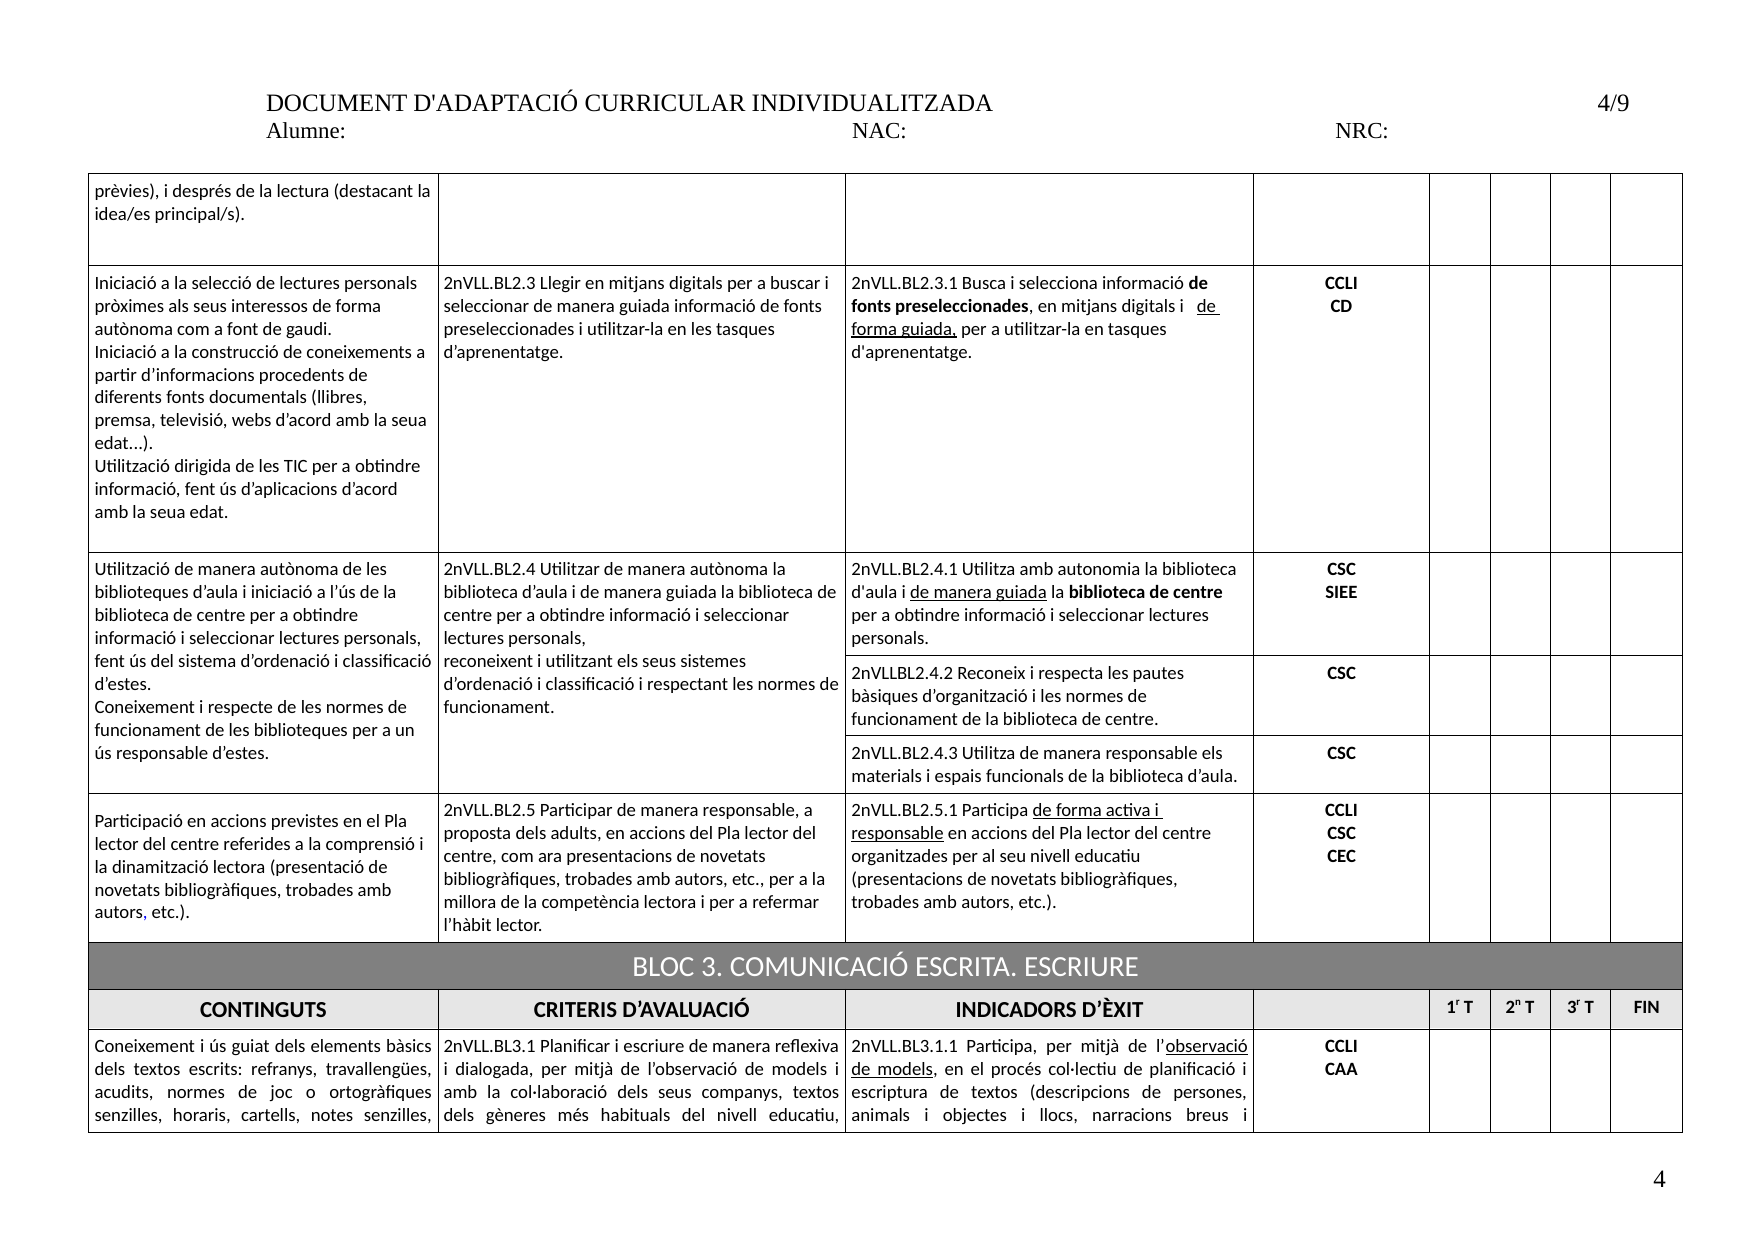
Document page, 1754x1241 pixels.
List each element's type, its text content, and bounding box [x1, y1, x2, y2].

table_cell [439, 174, 845, 265]
table_cell 2nVLL.BL2.4 Utilitzar de manera autònoma la biblioteca d’aula i de manera guiada la biblioteca de centre per a obtindre informació i seleccionar lectures personals, reconeixent i utilitzant els seus sistemes d’ordenació i classificació i respectant les normes de funcionament. [439, 553, 845, 793]
table_cell [1551, 174, 1610, 265]
table_cell [1611, 736, 1682, 793]
table_cell prèvies), i després de la lectura (destacant la idea/es principal/s). [89, 174, 438, 265]
table_cell [1551, 736, 1610, 793]
table_cell [1611, 553, 1682, 655]
table_cell [1491, 1030, 1550, 1132]
table_cell 2nVLL.BL2.3.1 Busca i selecciona informació de fonts preseleccionades, en mitjans digitals i de forma guiada, per a utilitzar-la en tasques d'aprenentatge. [846, 266, 1253, 552]
table_cell [1430, 266, 1490, 552]
table_cell [1491, 794, 1550, 942]
table_cell 1r T [1430, 990, 1490, 1028]
table_cell 2nVLL.BL2.4.3 Utilitza de manera responsable els materials i espais funcionals de la biblioteca d’aula. [846, 736, 1253, 793]
table_cell Participació en accions previstes en el Pla lector del centre referides a la comprensió i la dinamització lectora (presentació de novetats bibliogràfiques, trobades amb autors, etc.). [89, 794, 438, 942]
table_cell [1430, 1030, 1490, 1132]
table_cell 2nVLL.BL3.1.1 Participa, per mitjà de l’observació de models, en el procés col·lectiu de planificació i escriptura de textos (descripcions de persones, animals i objectes i llocs, narracions breus i [846, 1030, 1253, 1132]
table_cell BLOC 3. COMUNICACIÓ ESCRITA. ESCRIURE [89, 943, 1682, 989]
table_cell [1611, 656, 1682, 735]
table_cell Coneixement i ús guiat dels elements bàsics dels textos escrits: refranys, travallengües, acudits, normes de joc o ortogràfiques senzilles, horaris, cartells, notes senzilles, [89, 1030, 438, 1132]
table_cell CSC [1254, 656, 1429, 735]
table_cell [1491, 553, 1550, 655]
table_cell CSC [1254, 736, 1429, 793]
table_cell [1430, 656, 1490, 735]
table_cell FIN [1611, 990, 1682, 1028]
table_cell [1491, 174, 1550, 265]
table_cell CCLI CD [1254, 266, 1429, 552]
table_cell 2n T [1491, 990, 1550, 1028]
table_cell 2nVLL.BL2.5 Participar de manera responsable, a proposta dels adults, en accions del Pla lector del centre, com ara presentacions de novetats bibliogràfiques, trobades amb autors, etc., per a la millora de la competència lectora i per a refermar l’hàbit lector. [439, 794, 845, 942]
table_cell [1551, 794, 1610, 942]
table_cell 2nVLL.BL2.4.1 Utilitza amb autonomia la biblioteca d'aula i de manera guiada la biblioteca de centre per a obtindre informació i seleccionar lectures personals. [846, 553, 1253, 655]
table_cell [1491, 266, 1550, 552]
table_cell 2nVLL.BL2.5.1 Participa de forma activa i responsable en accions del Pla lector del centre organitzades per al seu nivell educatiu (presentacions de novetats bibliogràfiques, trobades amb autors, etc.). [846, 794, 1253, 942]
table_cell [1611, 266, 1682, 552]
table_cell [1491, 656, 1550, 735]
table_cell [1551, 266, 1610, 552]
table_cell 2nVLLBL2.4.2 Reconeix i respecta les pautes bàsiques d’organització i les normes de funcionament de la biblioteca de centre. [846, 656, 1253, 735]
table_cell [1254, 174, 1429, 265]
table_cell Iniciació a la selecció de lectures personals pròximes als seus interessos de forma autònoma com a font de gaudi. Iniciació a la construcció de coneixements a partir d’informacions procedents de diferents fonts documentals (llibres, premsa, televisió, webs d’acord amb la seua edat...). Utilització dirigida de les TIC per a obtindre informació, fent ús d’aplicacions d’acord amb la seua edat. [89, 266, 438, 552]
table_cell [1430, 174, 1490, 265]
table_cell [1611, 1030, 1682, 1132]
table_cell 2nVLL.BL2.3 Llegir en mitjans digitals per a buscar i seleccionar de manera guiada informació de fonts preseleccionades i utilitzar-la en les tasques d’aprenentatge. [439, 266, 845, 552]
table_cell 3r T [1551, 990, 1610, 1028]
table_cell [1611, 174, 1682, 265]
table_cell [1551, 553, 1610, 655]
table_cell [1551, 1030, 1610, 1132]
table_cell CCLI CSC CEC [1254, 794, 1429, 942]
table_cell 2nVLL.BL3.1 Planificar i escriure de manera reflexiva i dialogada, per mitjà de l’observació de models i amb la col·laboració dels seus companys, textos dels gèneres més habituals del nivell educatiu, [439, 1030, 845, 1132]
table_cell [1430, 553, 1490, 655]
table_cell [1611, 794, 1682, 942]
table_cell [1254, 990, 1429, 1028]
table_cell CCLI CAA [1254, 1030, 1429, 1132]
table_cell [1491, 736, 1550, 793]
table_cell [1430, 794, 1490, 942]
table_cell CONTINGUTS [89, 990, 438, 1028]
table_cell INDICADORS D’ÈXIT [846, 990, 1253, 1028]
table_cell CSC SIEE [1254, 553, 1429, 655]
table_cell Utilització de manera autònoma de les biblioteques d’aula i iniciació a l’ús de la biblioteca de centre per a obtindre informació i seleccionar lectures personals, fent ús del sistema d’ordenació i classificació d’estes. Coneixement i respecte de les normes de funcionament de les biblioteques per a un ús responsable d’estes. [89, 553, 438, 793]
table_cell [1430, 736, 1490, 793]
table_cell CRITERIS D’AVALUACIÓ [439, 990, 845, 1028]
table_cell [846, 174, 1253, 265]
table_cell [1551, 656, 1610, 735]
